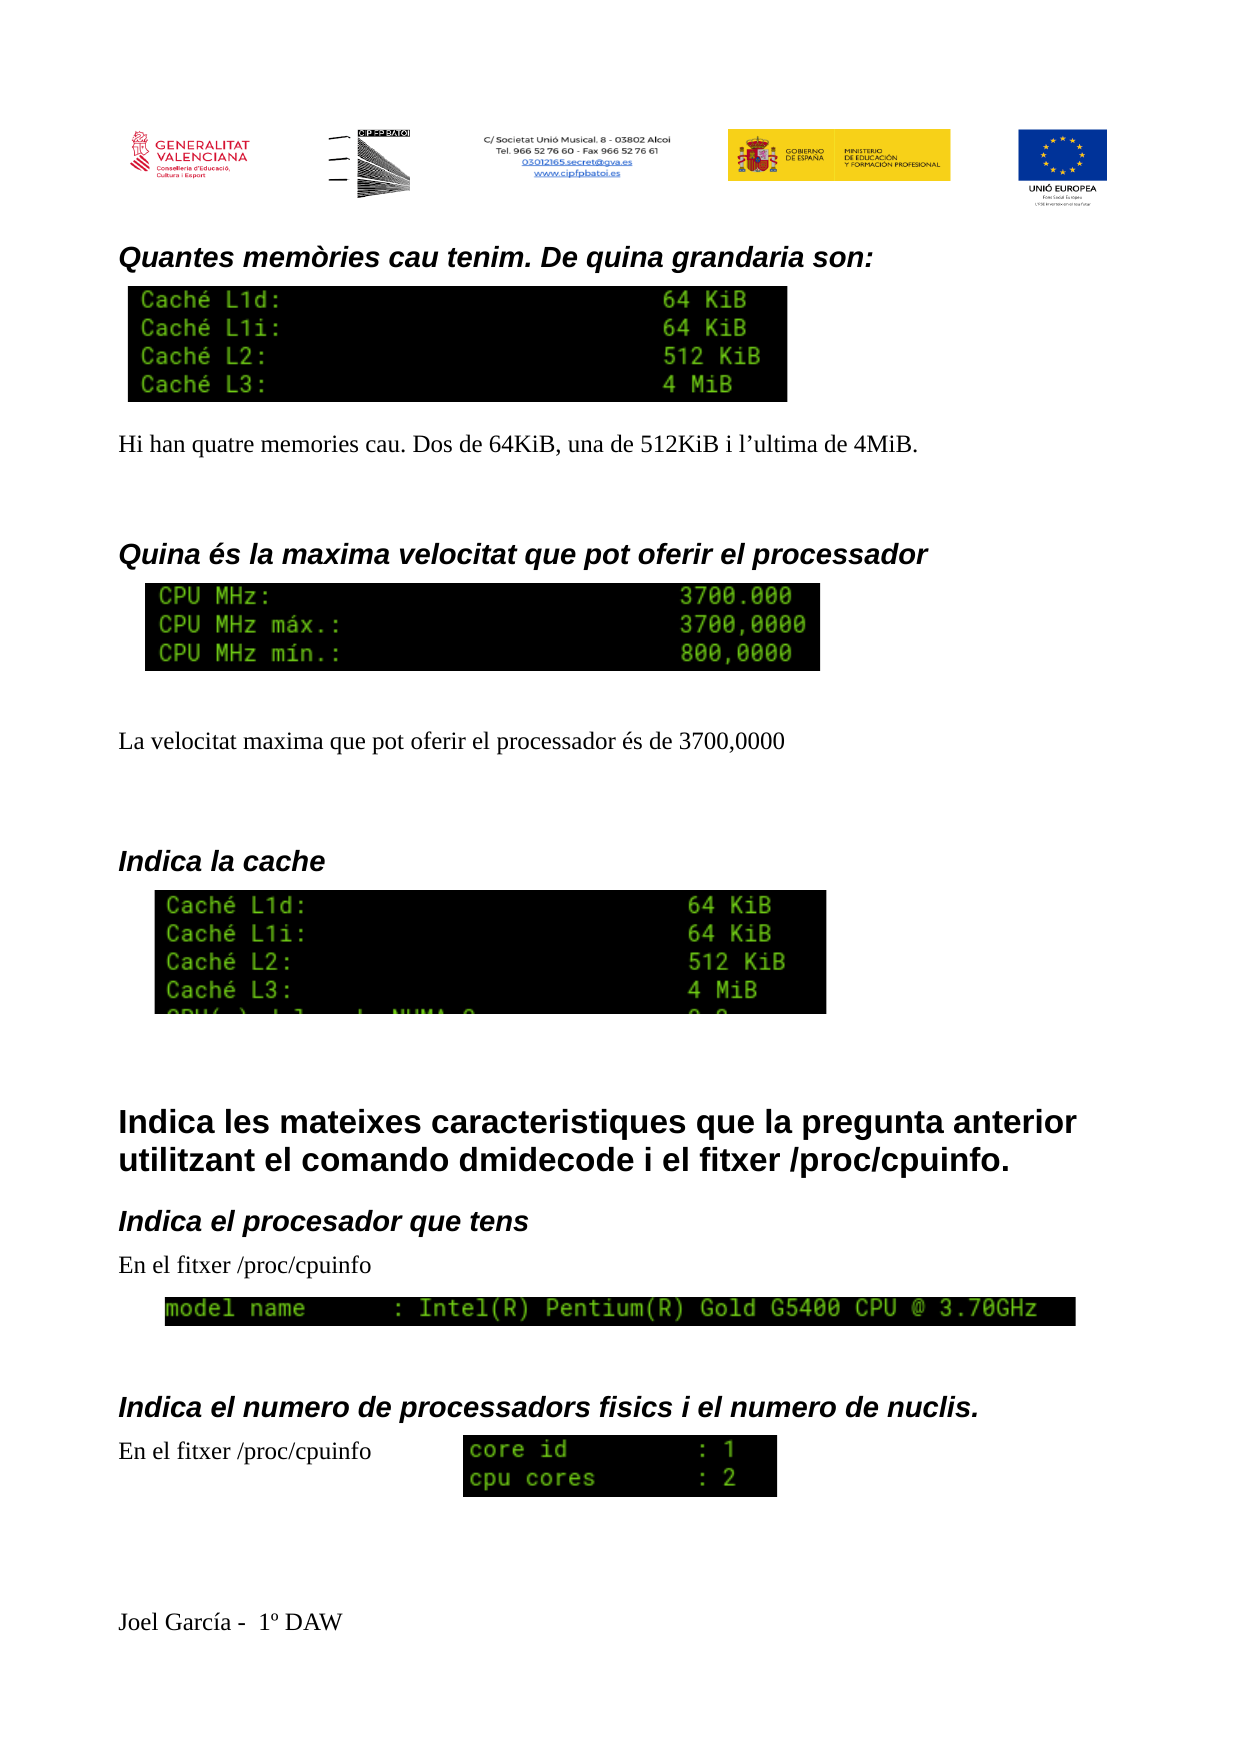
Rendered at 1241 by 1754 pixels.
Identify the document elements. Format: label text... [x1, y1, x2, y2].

text [778, 1436, 1122, 1464]
text La velocitat maxima que pot oferir el processador és de 3700,0000 [118, 726, 1122, 754]
subtitle Quantes memòries cau tenim. De quina grandaria son: [118, 240, 1122, 274]
subtitle Indica la cache [118, 844, 1122, 878]
picture [145, 583, 820, 671]
subtitle Indica les mateixes caracteristiques que la pregunta anterior utilitzant el comando dmidecode i el fitxer /proc/cpuinfo. [118, 1102, 1122, 1179]
picture [127, 286, 788, 402]
subtitle Quina és la maxima velocitat que pot oferir el processador [118, 537, 1122, 571]
subtitle Indica el procesador que tens [118, 1204, 1122, 1237]
text En el fitxer /proc/cpuinfo [118, 1250, 1122, 1278]
picture [164, 1297, 1076, 1326]
picture [118, 118, 1118, 209]
text Hi han quatre memories cau. Dos de 64KiB, una de 512KiB i l’ultima de 4MiB. [118, 429, 1122, 458]
subtitle Indica el numero de processadors fisics i el numero de nuclis. [118, 1390, 1122, 1423]
picture [154, 890, 827, 1014]
picture [463, 1435, 778, 1497]
text En el fitxer /proc/cpuinfo [118, 1436, 463, 1464]
